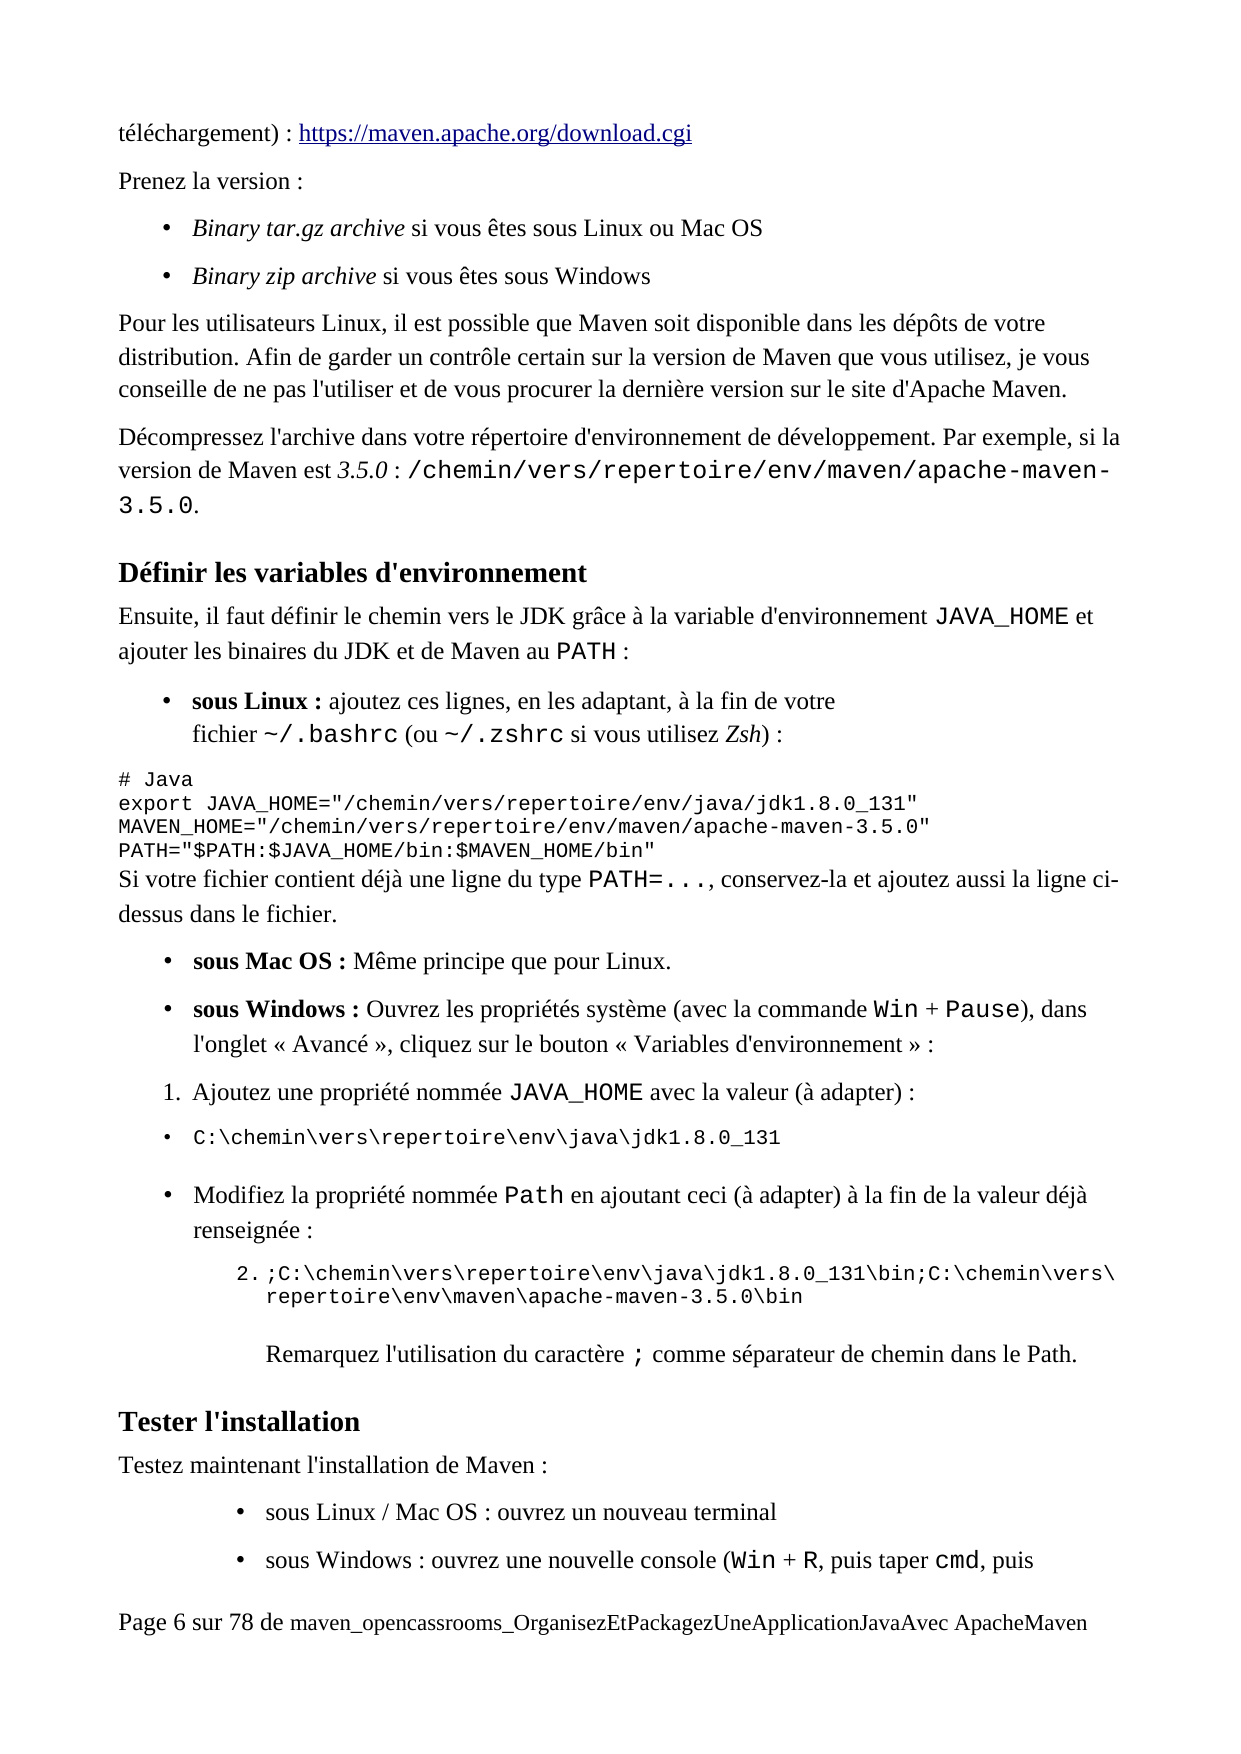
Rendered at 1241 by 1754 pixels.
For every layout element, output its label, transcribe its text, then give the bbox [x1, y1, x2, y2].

list C:\chemin\vers\repertoire\env\java\jdk1.8.0_131 [164, 1127, 1122, 1150]
text MAVEN_HOME="/chemin/vers/repertoire/env/maven/apache-maven-3.5.0" [118, 816, 1122, 840]
list Ajoutez une propriété nommée JAVA_HOME avec la valeur (à adapter) : [162, 1077, 1122, 1107]
list sous Linux / Mac OS : ouvrez un nouveau terminal [236, 1497, 1122, 1526]
text export JAVA_HOME="/chemin/vers/repertoire/env/java/jdk1.8.0_131" [118, 793, 1122, 816]
list ;C:\chemin\vers\repertoire\env\java\jdk1.8.0_131\bin;C:\chemin\vers\repertoire\env\maven\apache-maven-3.5.0\bin [236, 1262, 1122, 1310]
text Testez maintenant l'installation de Maven : [118, 1450, 1122, 1479]
list sous Mac OS : Même principe que pour Linux. [164, 946, 1122, 975]
subtitle Définir les variables d'environnement [118, 555, 1122, 588]
text Ensuite, il faut définir le chemin vers le JDK grâce à la variable d'environnement JAVA_HOME et ajouter les binaires du JDK et de Maven au PATH : [118, 601, 1122, 667]
list Remarquez l'utilisation du caractère ; comme séparateur de chemin dans le Path. [236, 1339, 1122, 1370]
list Modifiez la propriété nommée Path en ajoutant ceci (à adapter) à la fin de la valeur déjà renseignée : [164, 1180, 1122, 1244]
list Binary zip archive si vous êtes sous Windows [162, 261, 1122, 290]
text téléchargement) : https://maven.apache.org/download.cgi [118, 118, 1122, 147]
text Pour les utilisateurs Linux, il est possible que Maven soit disponible dans les dépôts de votre distribution. Afin de garder un contrôle certain sur la version de Maven que vous utilisez, je vous conseille de ne pas l'utiliser et de vous procurer la dernière version sur le site d'Apache Maven. [118, 308, 1122, 403]
list Binary tar.gz archive si vous êtes sous Linux ou Mac OS [162, 213, 1122, 242]
text Décompressez l'archive dans votre répertoire d'environnement de développement. Par exemple, si la version de Maven est 3.5.0 : /chemin/vers/repertoire/env/maven/apache-maven-3.5.0. [118, 422, 1122, 521]
list sous Linux : ajoutez ces lignes, en les adaptant, à la fin de votre fichier ~/.bashrc (ou ~/.zshrc si vous utilisez Zsh) : [162, 686, 1122, 750]
subtitle Tester l'installation [118, 1404, 1122, 1437]
list sous Windows : Ouvrez les propriétés système (avec la commande Win + Pause), dans l'onglet « Avancé », cliquez sur le bouton « Variables d'environnement » : [164, 994, 1122, 1058]
text Prenez la version : [118, 166, 1122, 194]
list sous Windows : ouvrez une nouvelle console (Win + R, puis taper cmd, puis [236, 1545, 1122, 1576]
text Si votre fichier contient déjà une ligne du type PATH=..., conservez-la et ajoutez aussi la ligne ci-dessus dans le fichier. [118, 864, 1122, 927]
text # Java [118, 769, 1122, 793]
text PATH="$PATH:$JAVA_HOME/bin:$MAVEN_HOME/bin" [118, 840, 1122, 864]
